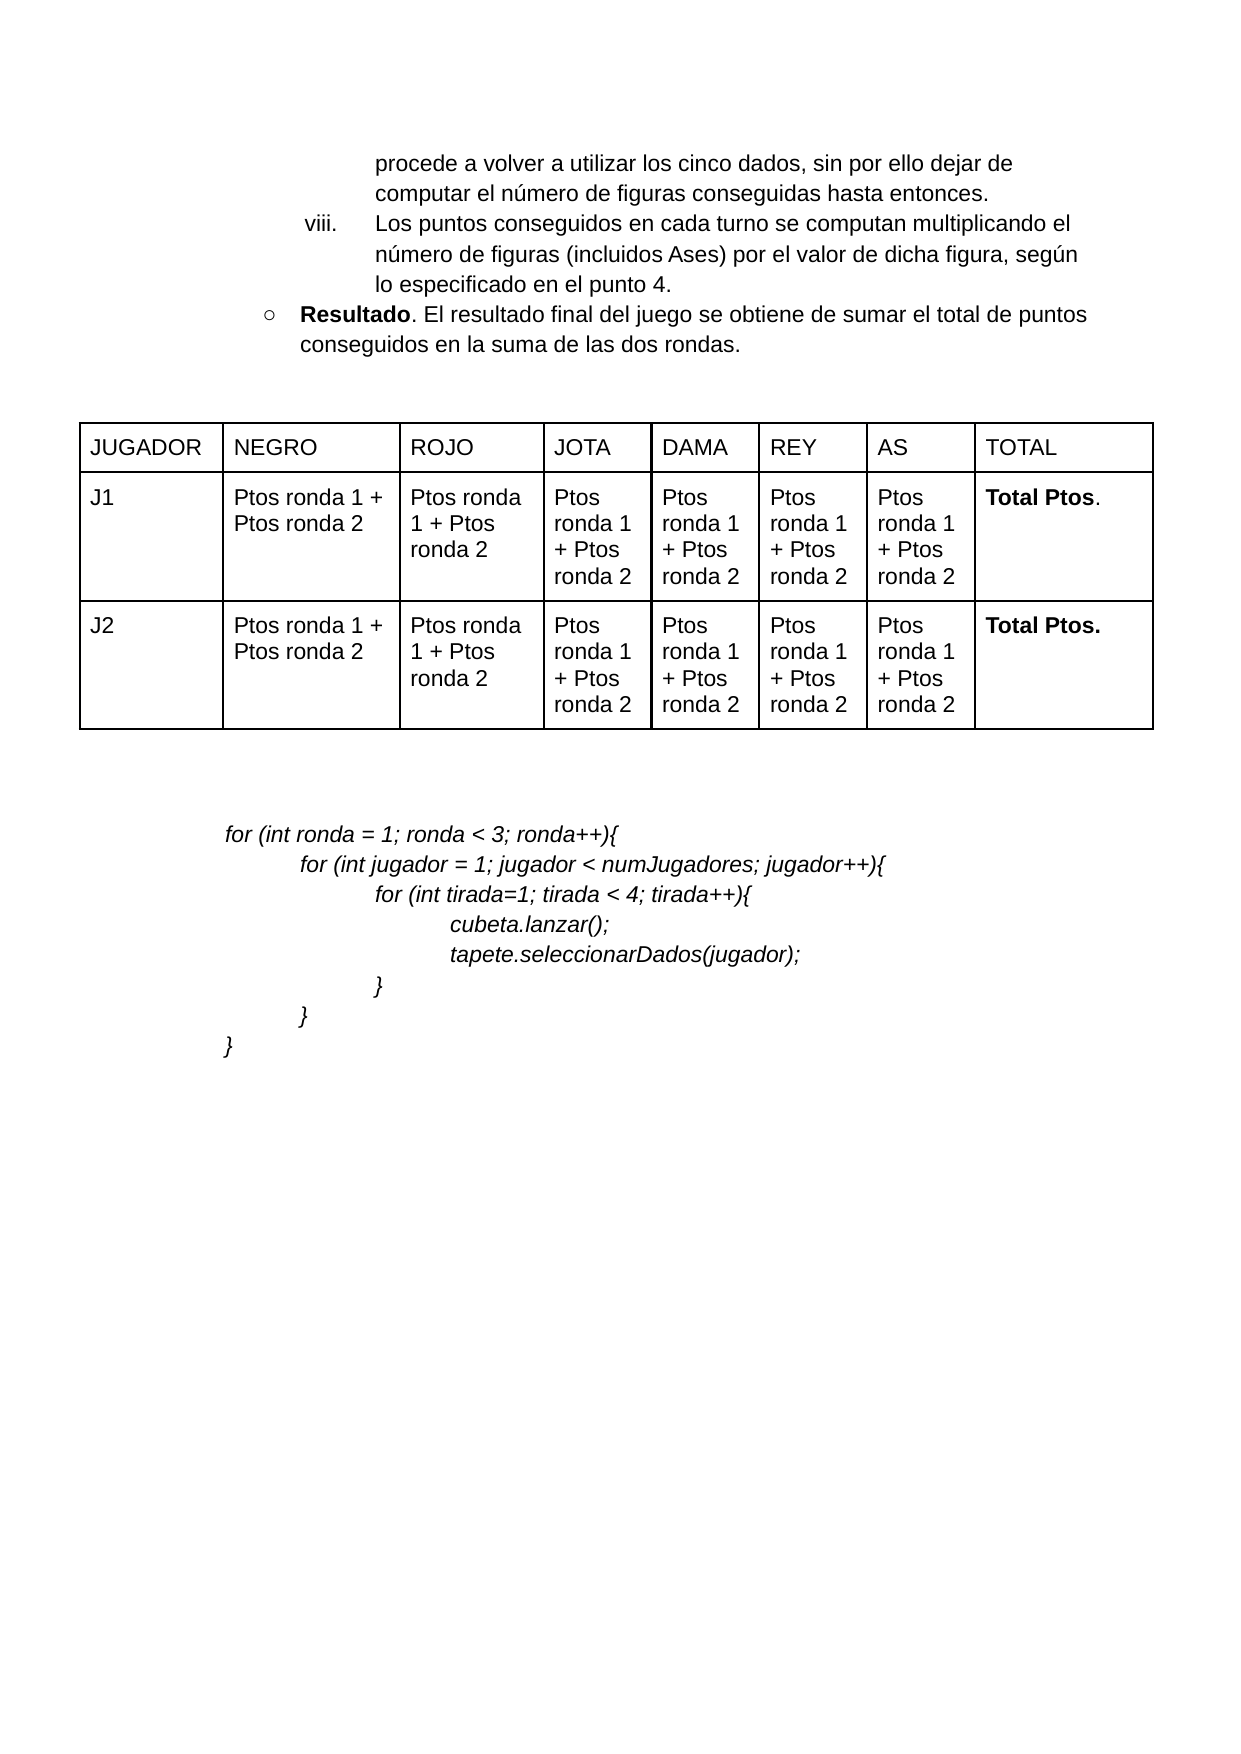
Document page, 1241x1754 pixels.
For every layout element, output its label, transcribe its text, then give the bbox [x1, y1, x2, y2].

table_header JOTA [545, 424, 650, 471]
table_header NEGRO [224, 424, 399, 471]
text } [225, 1002, 1090, 1028]
list procede a volver a utilizar los cinco dados, sin por ello dejar de computar el número de figuras conseguidas hasta entonces. [337, 150, 1090, 207]
table_cell Total Ptos. [976, 602, 1152, 728]
text for (int jugador = 1; jugador < numJugadores; jugador++){ [225, 851, 1090, 877]
table_cell Ptos ronda 1 + Ptos ronda 2 [653, 473, 758, 599]
table_cell J1 [81, 473, 222, 599]
table_cell Ptos ronda 1 + Ptos ronda 2 [224, 473, 399, 599]
table_cell Total Ptos. [976, 473, 1152, 599]
table_cell J2 [81, 602, 222, 728]
table_header AS [868, 424, 974, 471]
table_cell Ptos ronda 1 + Ptos ronda 2 [760, 602, 866, 728]
table_header TOTAL [976, 424, 1152, 471]
list Los puntos conseguidos en cada turno se computan multiplicando el número de figuras (incluidos Ases) por el valor de dicha figura, según lo especificado en el punto 4. [337, 210, 1090, 297]
table_cell Ptos ronda 1 + Ptos ronda 2 [653, 602, 758, 728]
table_cell Ptos ronda 1 + Ptos ronda 2 [760, 473, 866, 599]
text cubeta.lanzar(); [375, 911, 1090, 937]
table_cell Ptos ronda 1 + Ptos ronda 2 [545, 602, 650, 728]
table_cell Ptos ronda 1 + Ptos ronda 2 [545, 473, 650, 599]
table_cell Ptos ronda 1 + Ptos ronda 2 [224, 602, 399, 728]
text for (int ronda = 1; ronda < 3; ronda++){ [225, 821, 1090, 847]
list Resultado. El resultado final del juego se obtiene de sumar el total de puntos conseguidos en la suma de las dos rondas. [262, 301, 1090, 358]
text for (int tirada=1; tirada < 4; tirada++){ [225, 881, 1090, 907]
table_cell Ptos ronda 1 + Ptos ronda 2 [868, 473, 974, 599]
table_cell Ptos ronda 1 + Ptos ronda 2 [401, 473, 543, 599]
table_header JUGADOR [81, 424, 222, 471]
table_cell Ptos ronda 1 + Ptos ronda 2 [868, 602, 974, 728]
table_header ROJO [401, 424, 543, 471]
text } [225, 1032, 1090, 1058]
text } [375, 972, 1090, 998]
text tapete.seleccionarDados(jugador); [375, 941, 1090, 968]
table_cell Ptos ronda 1 + Ptos ronda 2 [401, 602, 543, 728]
table_header REY [760, 424, 866, 471]
table_header DAMA [653, 424, 758, 471]
